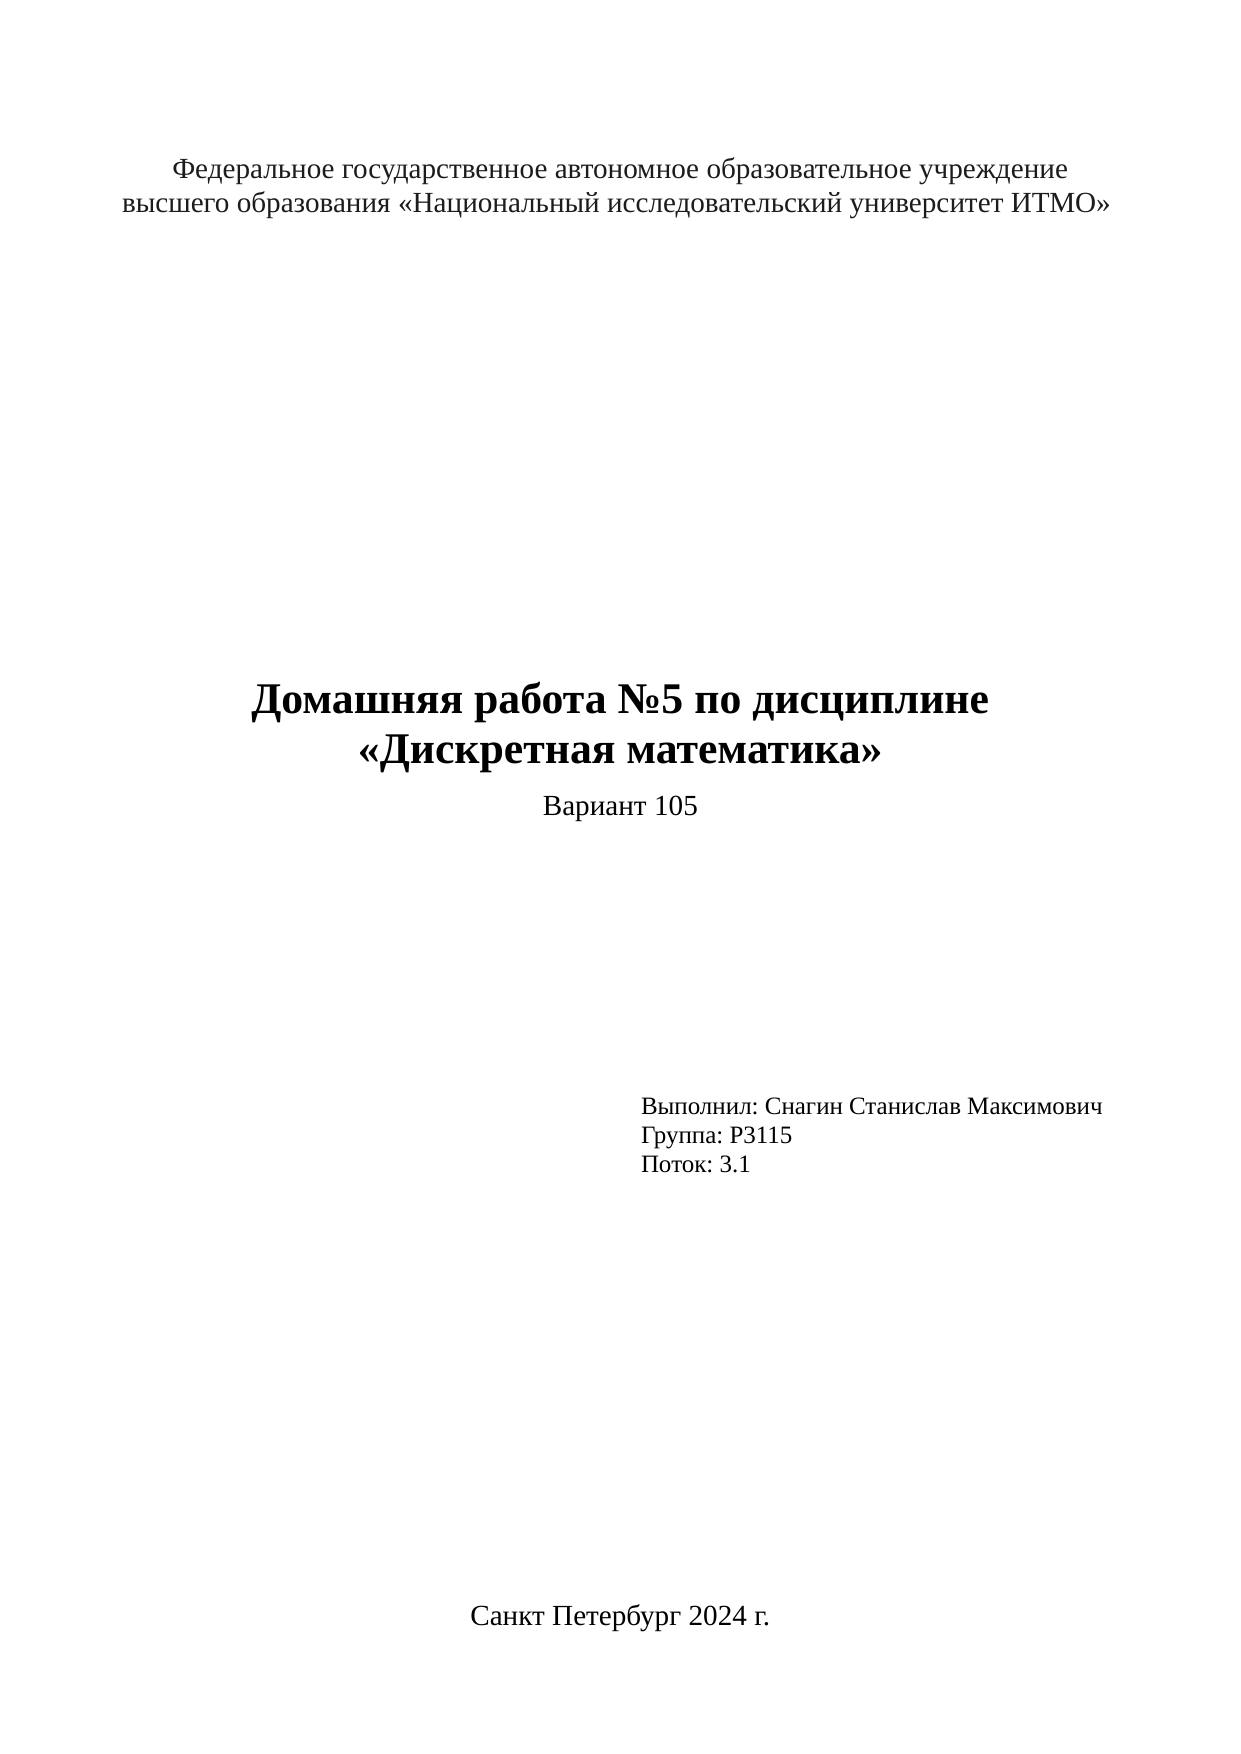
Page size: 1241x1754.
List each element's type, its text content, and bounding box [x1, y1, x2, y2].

text Домашняя работа №5 по дисциплине «Дискретная математика» [118, 672, 1122, 773]
text Вариант 105 [118, 788, 1122, 821]
text Группа: Р3115 Поток: 3.1 [493, 1120, 1122, 1178]
text Выполнил: Снагин Станислав Максимович [493, 1091, 1122, 1120]
text Федеральное государственное автономное образовательное учреждение высшего образования «Национальный исследовательский университет ИТМО» [118, 152, 1122, 219]
text Санкт Петербург 2024 г. [118, 1598, 1122, 1631]
